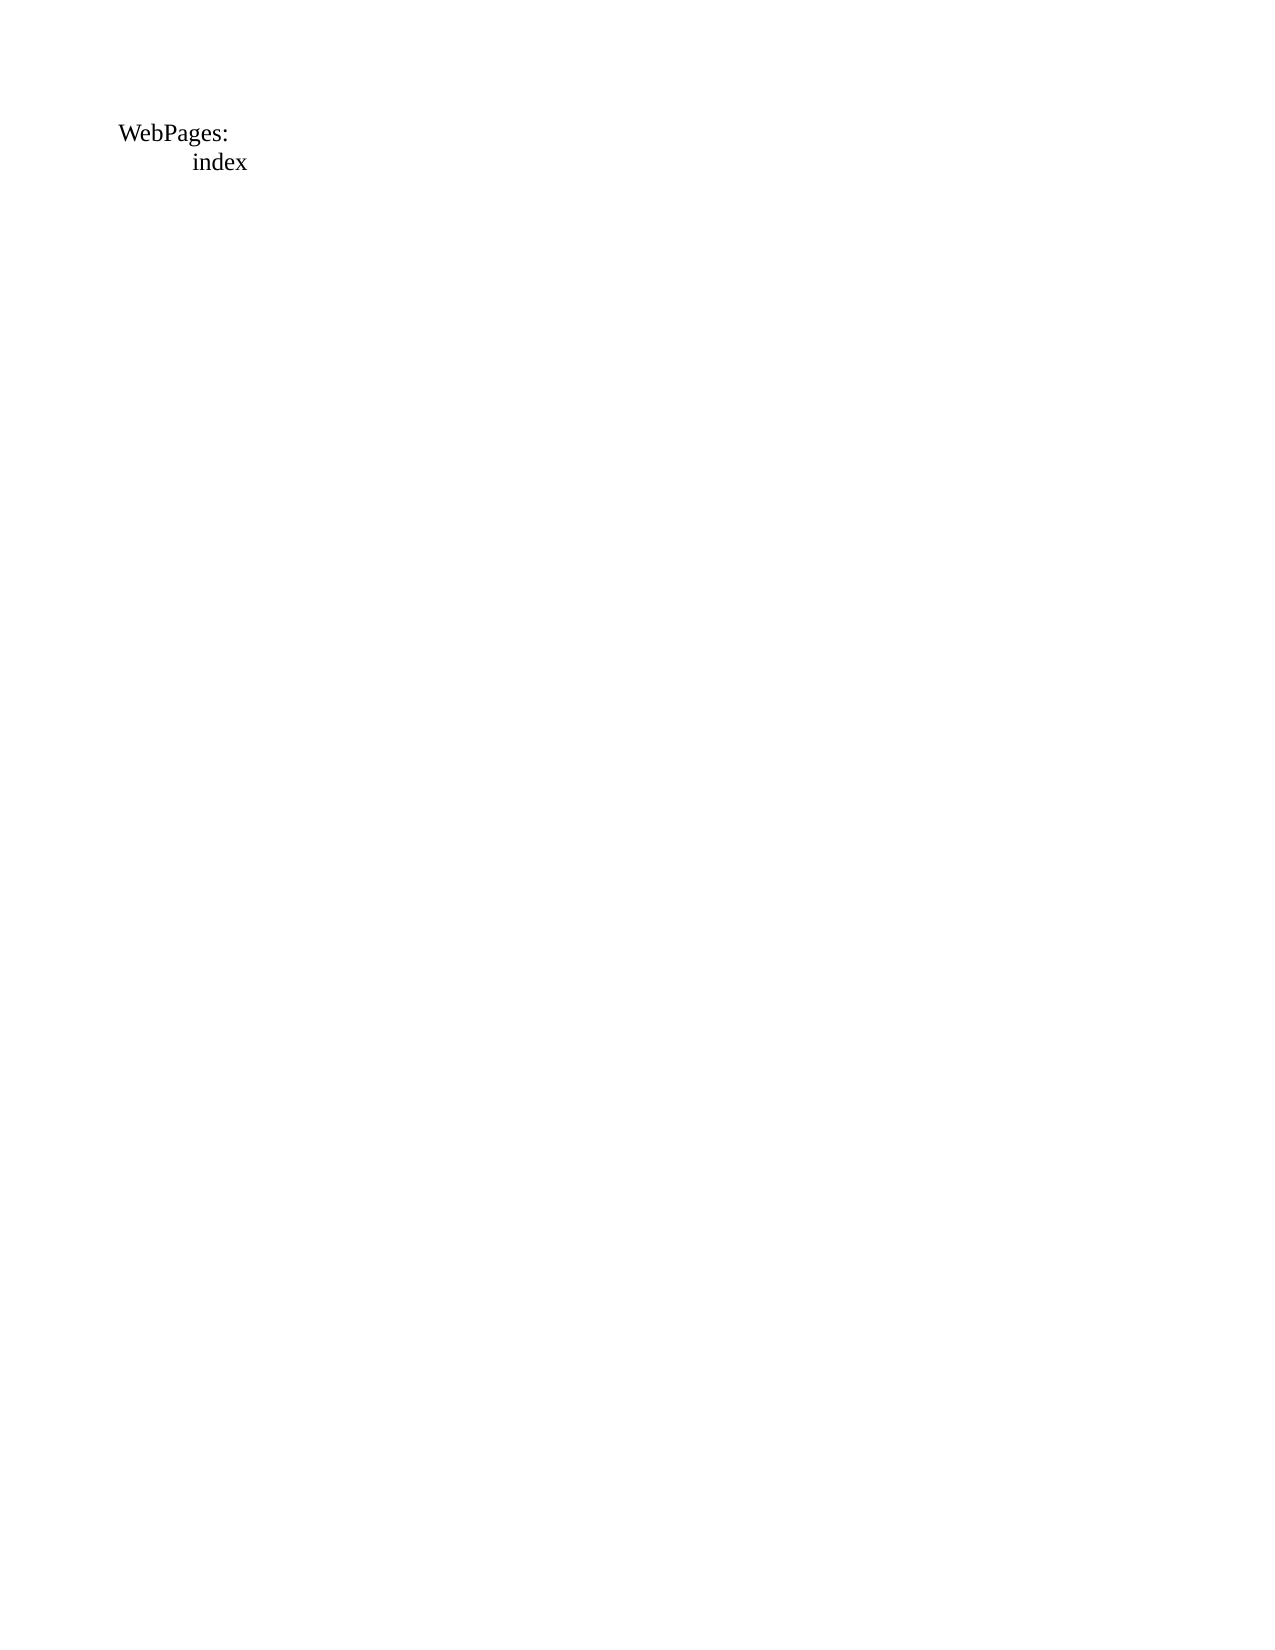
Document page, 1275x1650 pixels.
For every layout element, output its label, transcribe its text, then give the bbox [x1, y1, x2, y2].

text index [118, 147, 1157, 176]
text WebPages: [118, 118, 1157, 147]
